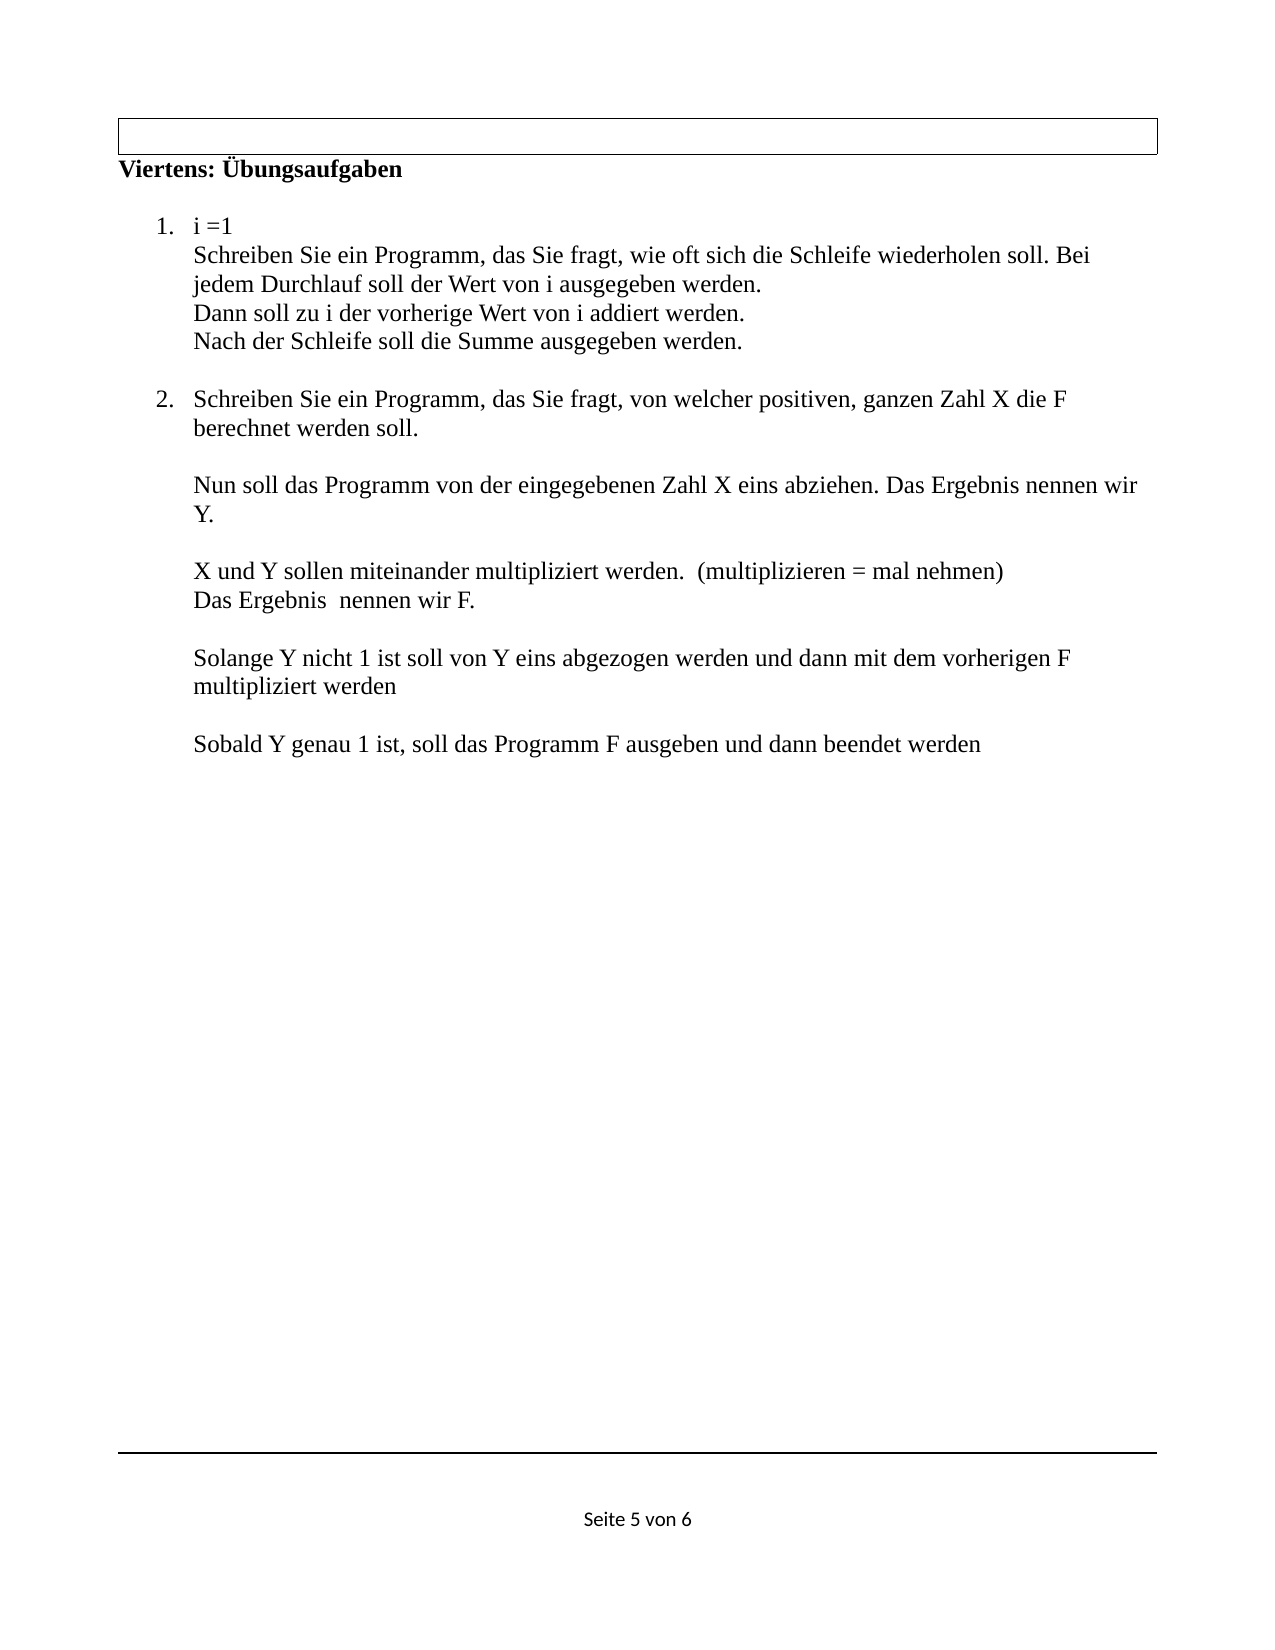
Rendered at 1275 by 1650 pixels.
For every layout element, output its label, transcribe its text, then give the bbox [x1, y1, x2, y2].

table_cell [119, 119, 1157, 154]
list Nun soll das Programm von der eingegebenen Zahl X eins abziehen. Das Ergebnis nennen wir Y. [156, 470, 1157, 528]
list i =1 [156, 211, 1157, 240]
list X und Y sollen miteinander multipliziert werden. (multiplizieren = mal nehmen) [156, 556, 1157, 585]
list Schreiben Sie ein Programm, das Sie fragt, wie oft sich die Schleife wiederholen soll. Bei jedem Durchlauf soll der Wert von i ausgegeben werden. [156, 240, 1157, 298]
list Sobald Y genau 1 ist, soll das Programm F ausgeben und dann beendet werden [156, 729, 1157, 758]
list Nach der Schleife soll die Summe ausgegeben werden. [156, 326, 1157, 355]
list Schreiben Sie ein Programm, das Sie fragt, von welcher positiven, ganzen Zahl X die F berechnet werden soll. [156, 384, 1157, 441]
text Solange Y nicht 1 ist soll von Y eins abgezogen werden und dann mit dem vorherigen F multipliziert werden [118, 643, 1157, 700]
list Dann soll zu i der vorherige Wert von i addiert werden. [156, 298, 1157, 326]
list Das Ergebnis nennen wir F. [156, 585, 1157, 614]
text Viertens: Übungsaufgaben [118, 155, 1157, 183]
